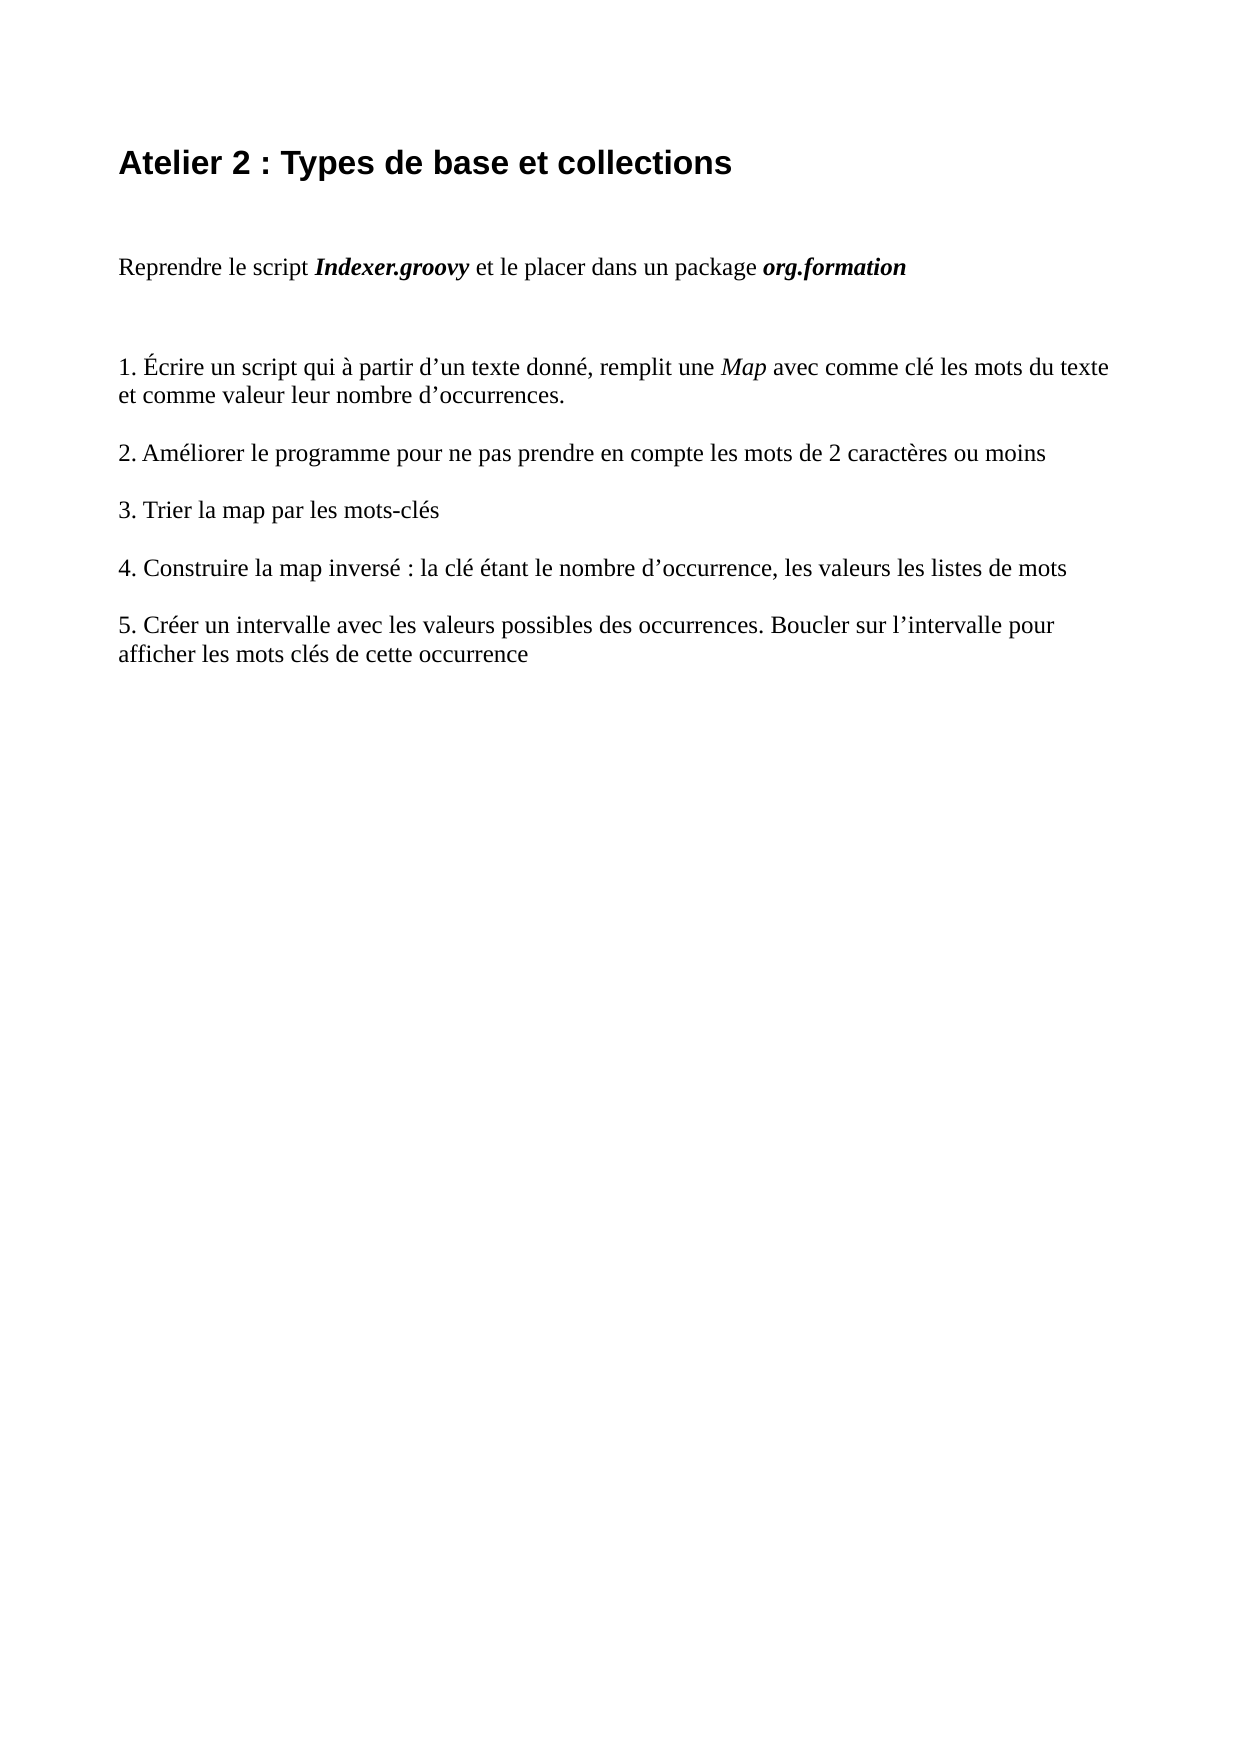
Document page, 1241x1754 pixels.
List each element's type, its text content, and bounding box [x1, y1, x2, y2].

text Reprendre le script Indexer.groovy et le placer dans un package org.formation [118, 252, 1122, 281]
text 5. Créer un intervalle avec les valeurs possibles des occurrences. Boucler sur l’intervalle pour afficher les mots clés de cette occurrence [118, 610, 1122, 668]
subtitle Atelier 2 : Types de base et collections [118, 143, 1122, 182]
text 2. Améliorer le programme pour ne pas prendre en compte les mots de 2 caractères ou moins [118, 438, 1122, 467]
text 3. Trier la map par les mots-clés [118, 495, 1122, 524]
text 4. Construire la map inversé : la clé étant le nombre d’occurrence, les valeurs les listes de mots [118, 553, 1122, 582]
text 1. Écrire un script qui à partir d’un texte donné, remplit une Map avec comme clé les mots du texte et comme valeur leur nombre d’occurrences. [118, 352, 1122, 409]
